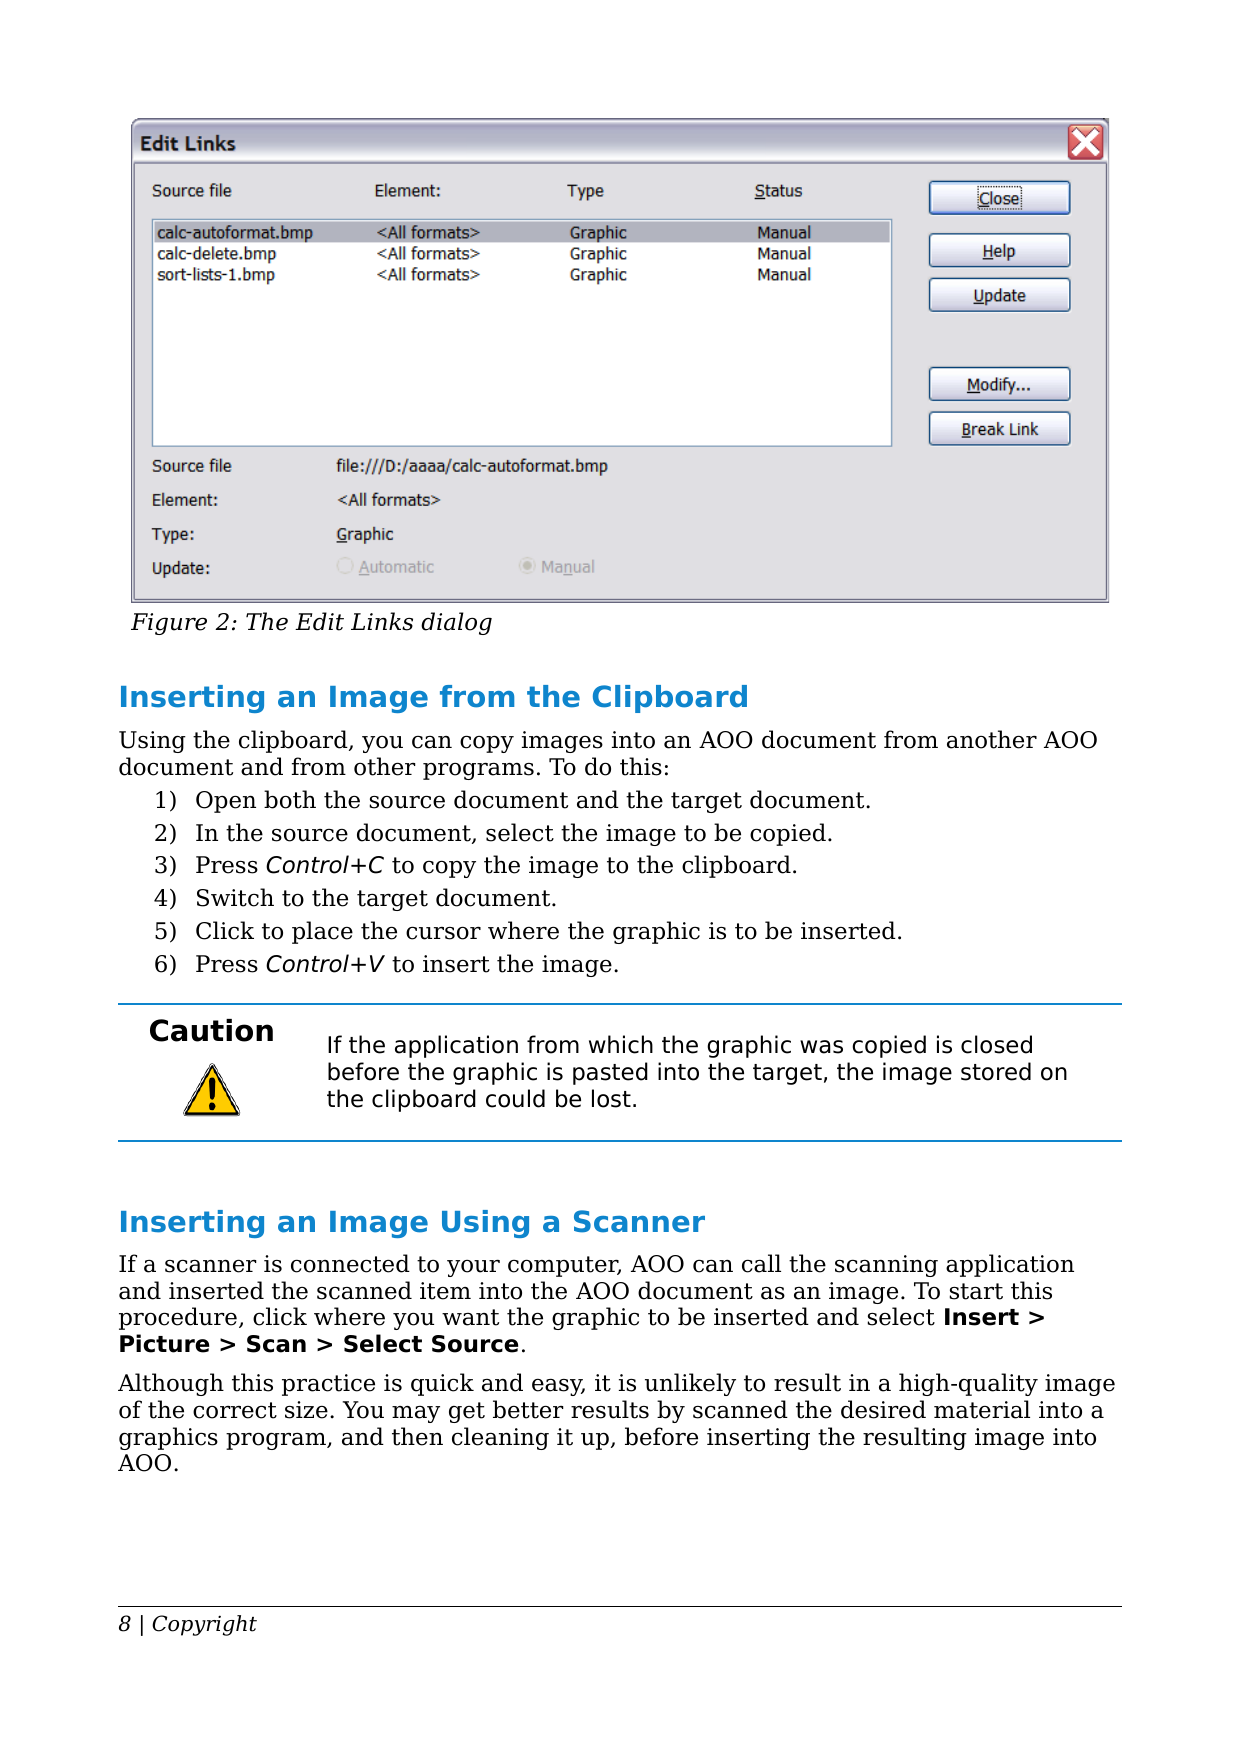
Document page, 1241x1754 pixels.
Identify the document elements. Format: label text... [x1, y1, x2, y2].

list In the source document, select the image to be copied. [177, 820, 1122, 846]
list Press Control+V to insert the image. [177, 951, 1122, 978]
picture [131, 118, 1110, 603]
table_header Caution [118, 1005, 305, 1140]
list Using the clipboard, you can copy images into an AOO document from another AOO document and from other programs. To do this: [118, 727, 1122, 780]
text Figure 2: The Edit Links dialog [131, 609, 1109, 636]
list Press Control+C to copy the image to the clipboard. [177, 853, 1122, 879]
text Although this practice is quick and easy, it is unlikely to result in a high-quality image of the correct size. You may get better results by scanned the desired material into a graphics program, and then cleaning it up, before inserting the resulting image into AOO. [118, 1370, 1122, 1477]
subtitle Inserting an Image from the Clipboard [118, 681, 1122, 714]
text If a scanner is connected to your computer, AOO can call the scanning application and inserted the scanned item into the AOO document as an image. To start this procedure, click where you want the graphic to be inserted and select Insert > Picture > Scan > Select Source. [118, 1251, 1122, 1358]
subtitle Inserting an Image Using a Scanner [118, 1205, 1122, 1239]
list Open both the source document and the target document. [177, 787, 1122, 813]
list Switch to the target document. [177, 886, 1122, 912]
picture [179, 1060, 244, 1120]
table_header If the application from which the graphic was copied is closed before the graphic is pasted into the target, the image stored on the clipboard could be lost. [305, 1005, 1122, 1140]
list Click to place the cursor where the graphic is to be inserted. [177, 918, 1122, 945]
